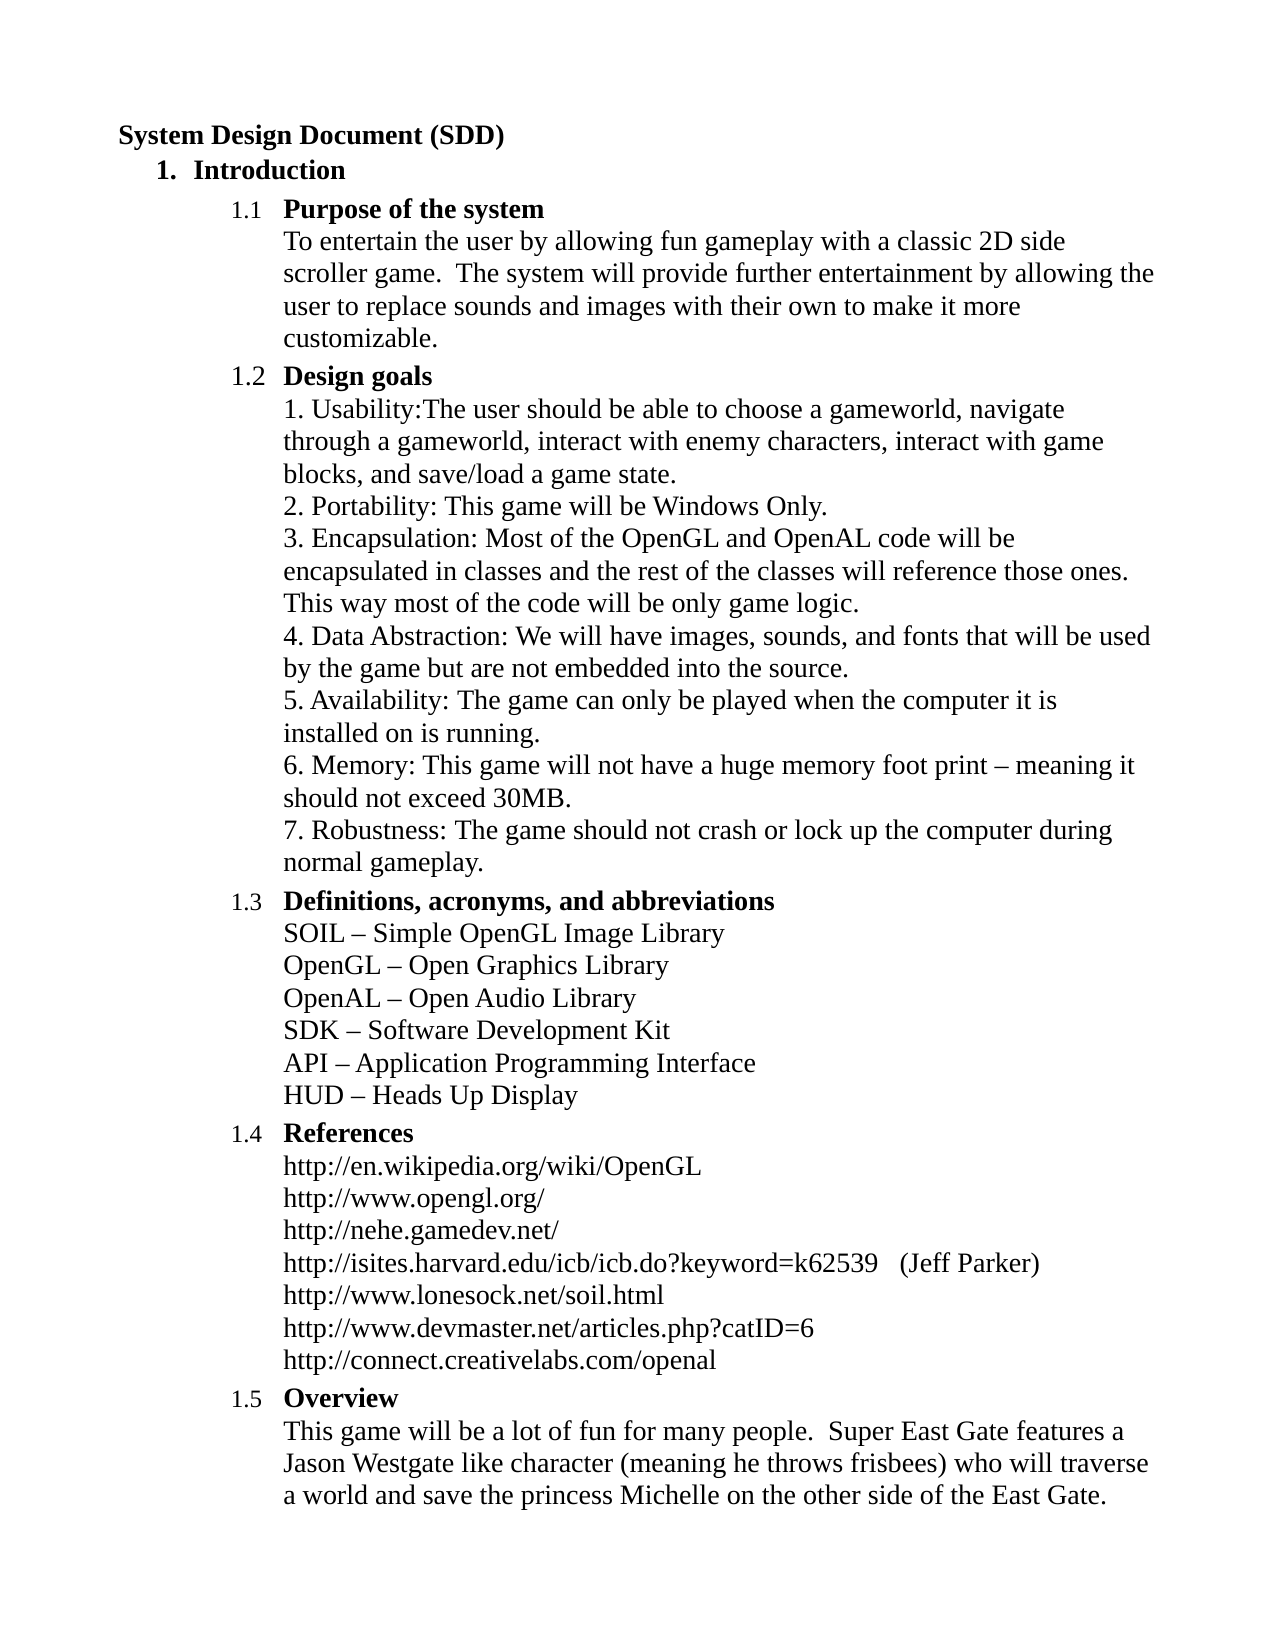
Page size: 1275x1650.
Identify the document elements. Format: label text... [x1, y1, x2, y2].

list Overview This game will be a lot of fun for many people. Super East Gate features a Jason Westgate like character (meaning he throws frisbees) who will traverse a world and save the princess Michelle on the other side of the East Gate. [231, 1381, 1157, 1511]
list Definitions, acronyms, and abbreviations SOIL – Simple OpenGL Image Library OpenGL – Open Graphics Library OpenAL – Open Audio Library SDK – Software Development Kit API – Application Programming Interface HUD – Heads Up Display [231, 884, 1157, 1110]
list Purpose of the system To entertain the user by allowing fun gameplay with a classic 2D side scroller game. The system will provide further entertainment by allowing the user to replace sounds and images with their own to make it more customizable. [231, 192, 1157, 354]
text System Design Document (SDD) [118, 118, 1157, 151]
list Introduction [156, 153, 1157, 186]
list Design goals 1. Usability:The user should be able to choose a gameworld, navigate through a gameworld, interact with enemy characters, interact with game blocks, and save/load a game state. 2. Portability: This game will be Windows Only. 3. Encapsulation: Most of the OpenGL and OpenAL code will be encapsulated in classes and the rest of the classes will reference those ones. This way most of the code will be only game logic. 4. Data Abstraction: We will have images, sounds, and fonts that will be used by the game but are not embedded into the source. 5. Availability: The game can only be played when the computer it is installed on is running. 6. Memory: This game will not have a huge memory foot print – meaning it should not exceed 30MB. 7. Robustness: The game should not crash or lock up the computer during normal gameplay. [231, 359, 1157, 878]
list References http://en.wikipedia.org/wiki/OpenGL http://www.opengl.org/ http://nehe.gamedev.net/ http://isites.harvard.edu/icb/icb.do?keyword=k62539 (Jeff Parker) http://www.lonesock.net/soil.html http://www.devmaster.net/articles.php?catID=6 http://connect.creativelabs.com/openal [231, 1116, 1157, 1375]
